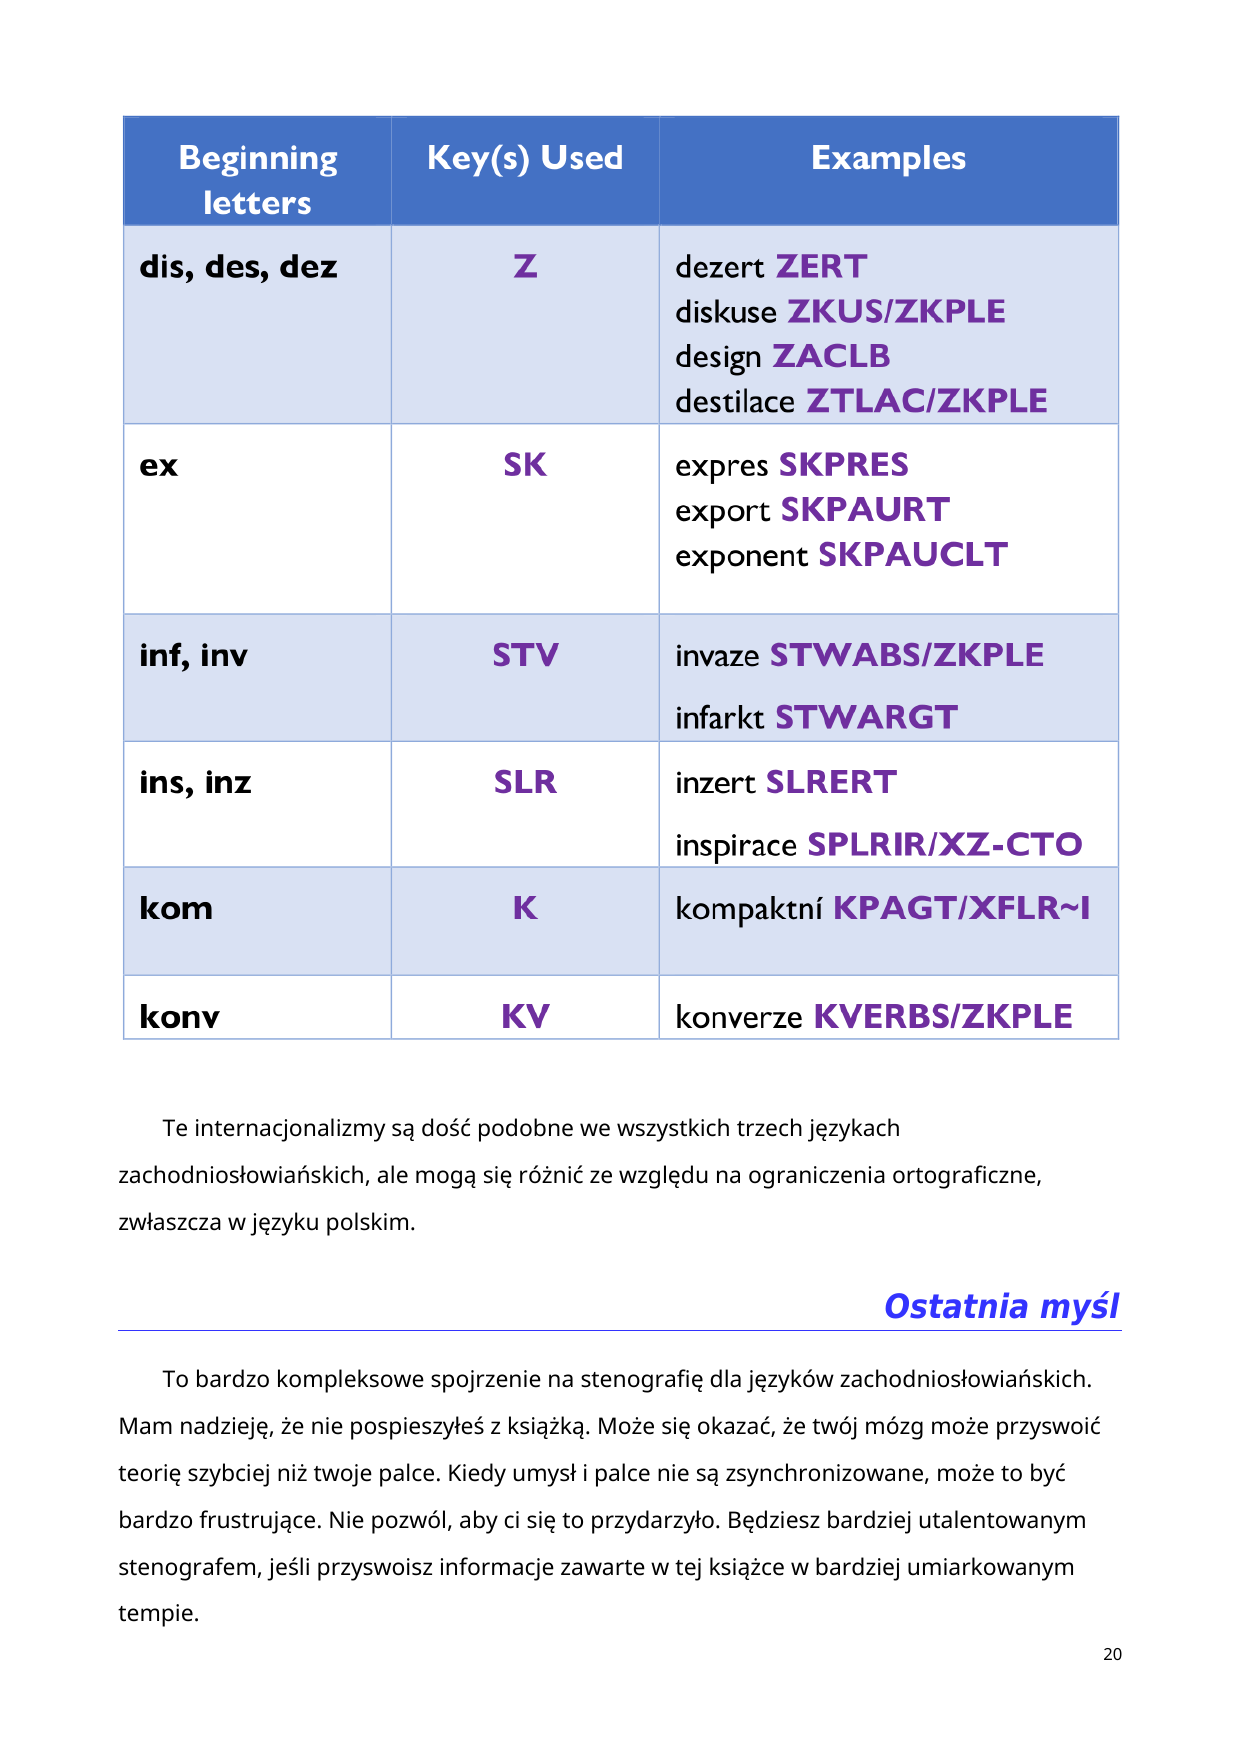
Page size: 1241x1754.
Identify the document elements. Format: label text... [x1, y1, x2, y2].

subtitle Ostatnia myśl [118, 1285, 1122, 1330]
picture [118, 112, 1123, 1044]
text To bardzo kompleksowe spojrzenie na stenografię dla języków zachodniosłowiańskich. Mam nadzieję, że nie pospieszyłeś z książką. Może się okazać, że twój mózg może przyswoić teorię szybciej niż twoje palce. Kiedy umysł i palce nie są zsynchronizowane, może to być bardzo frustrujące. Nie pozwól, aby ci się to przydarzyło. Będziesz bardziej utalentowanym stenografem, jeśli przyswoisz informacje zawarte w tej książce w bardziej umiarkowanym tempie. [118, 1363, 1122, 1628]
text Te internacjonalizmy są dość podobne we wszystkich trzech językach zachodniosłowiańskich, ale mogą się różnić ze względu na ograniczenia ortograficzne, zwłaszcza w języku polskim. [118, 1112, 1122, 1237]
